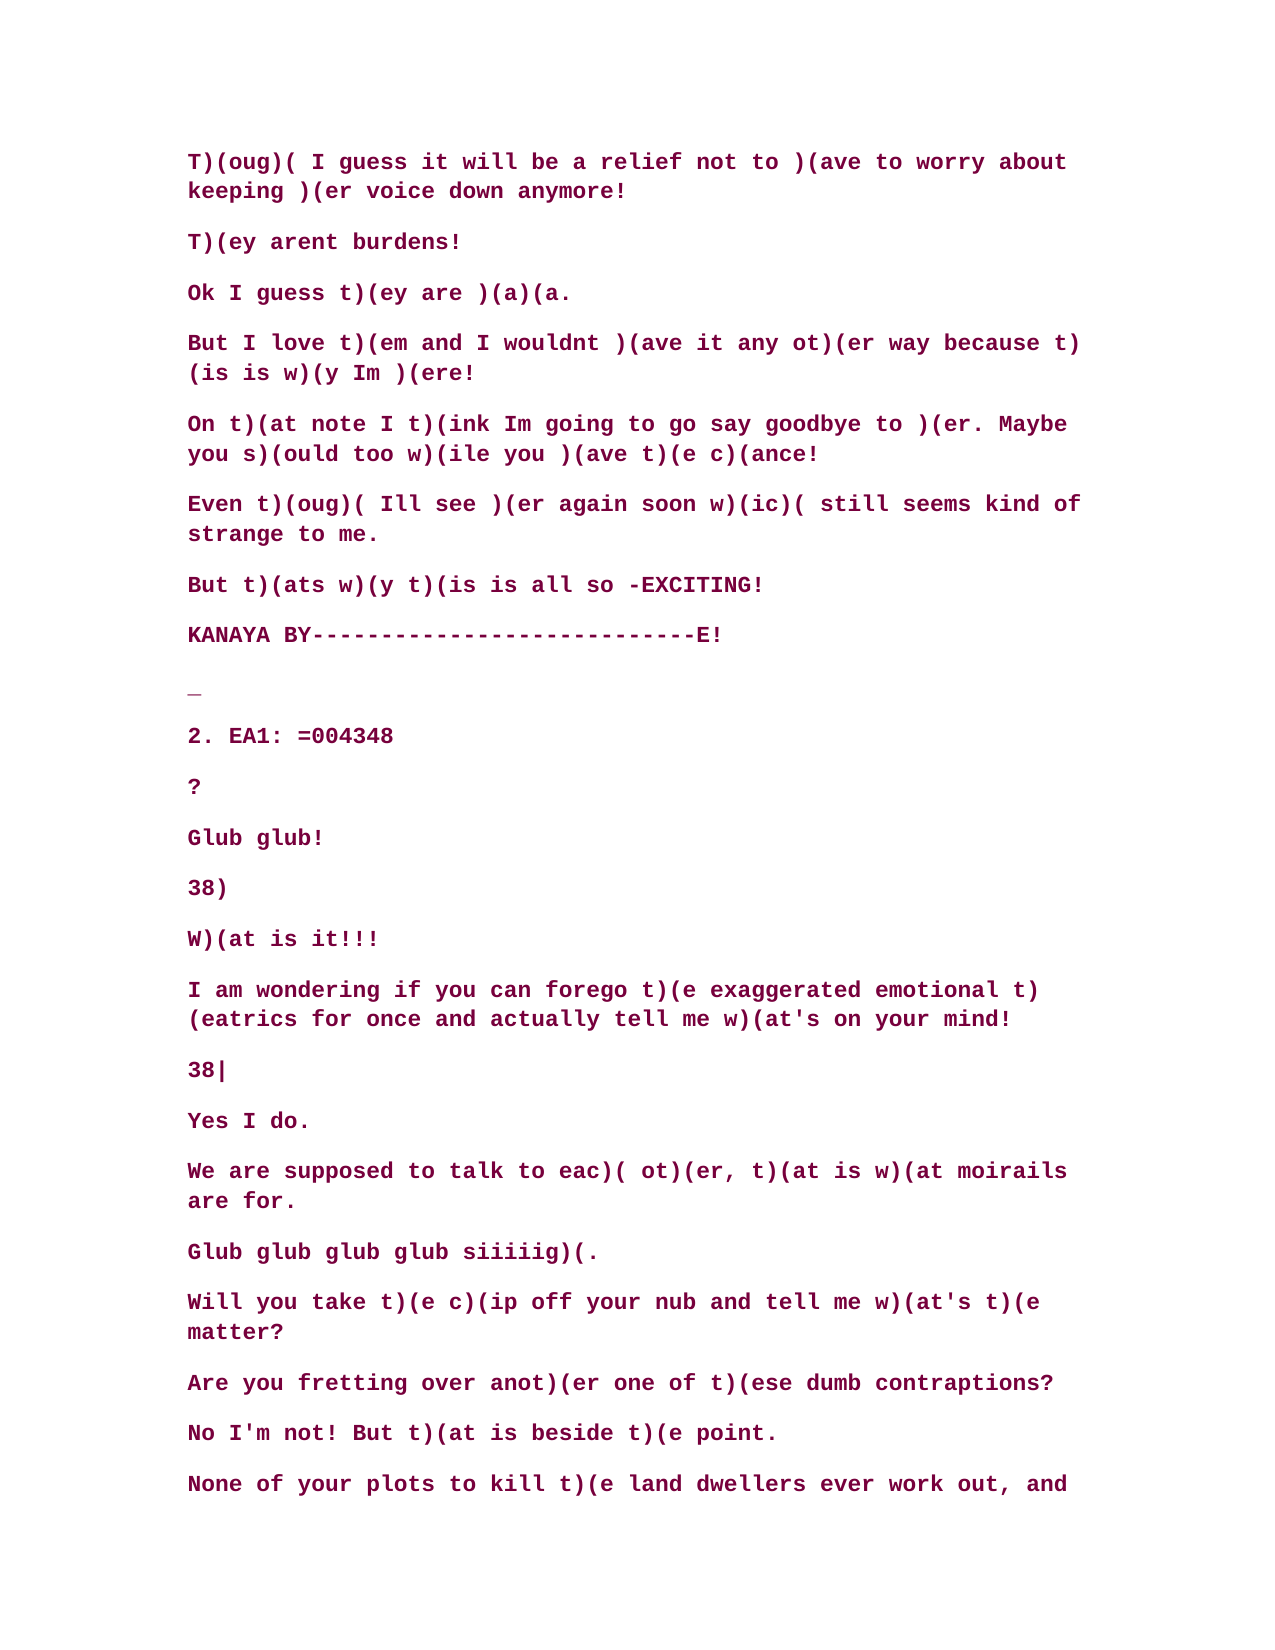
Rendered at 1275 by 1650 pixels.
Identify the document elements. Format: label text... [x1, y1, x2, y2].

text None of your plots to kill t)(e land dwellers ever work out, and [187, 1472, 1087, 1498]
text On t)(at note I t)(ink Im going to go say goodbye to )(er. Maybe you s)(ould too w)(ile you )(ave t)(e c)(ance! [187, 412, 1087, 468]
text 2. EA1: =004348 [187, 725, 1087, 751]
text Are you fretting over anot)(er one of t)(ese dumb contraptions? [187, 1371, 1087, 1397]
text _ [187, 674, 1087, 700]
text Glub glub! [187, 826, 1087, 852]
text But t)(ats w)(y t)(is is all so -EXCITING! [187, 573, 1087, 599]
text Even t)(oug)( Ill see )(er again soon w)(ic)( still seems kind of strange to me. [187, 492, 1087, 548]
text ? [187, 775, 1087, 801]
text 38) [187, 877, 1087, 903]
text W)(at is it!!! [187, 927, 1087, 953]
text But I love t)(em and I wouldnt )(ave it any ot)(er way because t)(is is w)(y Im )(ere! [187, 332, 1087, 387]
text Will you take t)(e c)(ip off your nub and tell me w)(at's t)(e matter? [187, 1291, 1087, 1346]
text T)(ey arent burdens! [187, 230, 1087, 256]
text Ok I guess t)(ey are )(a)(a. [187, 281, 1087, 307]
text Glub glub glub glub siiiiig)(. [187, 1240, 1087, 1266]
text No I'm not! But t)(at is beside t)(e point. [187, 1422, 1087, 1448]
text T)(oug)( I guess it will be a relief not to )(ave to worry about keeping )(er voice down anymore! [187, 150, 1087, 206]
text Yes I do. [187, 1109, 1087, 1135]
text 38| [187, 1058, 1087, 1084]
text We are supposed to talk to eac)( ot)(er, t)(at is w)(at moirails are for. [187, 1159, 1087, 1215]
text I am wondering if you can forego t)(e exaggerated emotional t)(eatrics for once and actually tell me w)(at's on your mind! [187, 978, 1087, 1034]
text KANAYA BY----------------------------E! [187, 623, 1087, 649]
